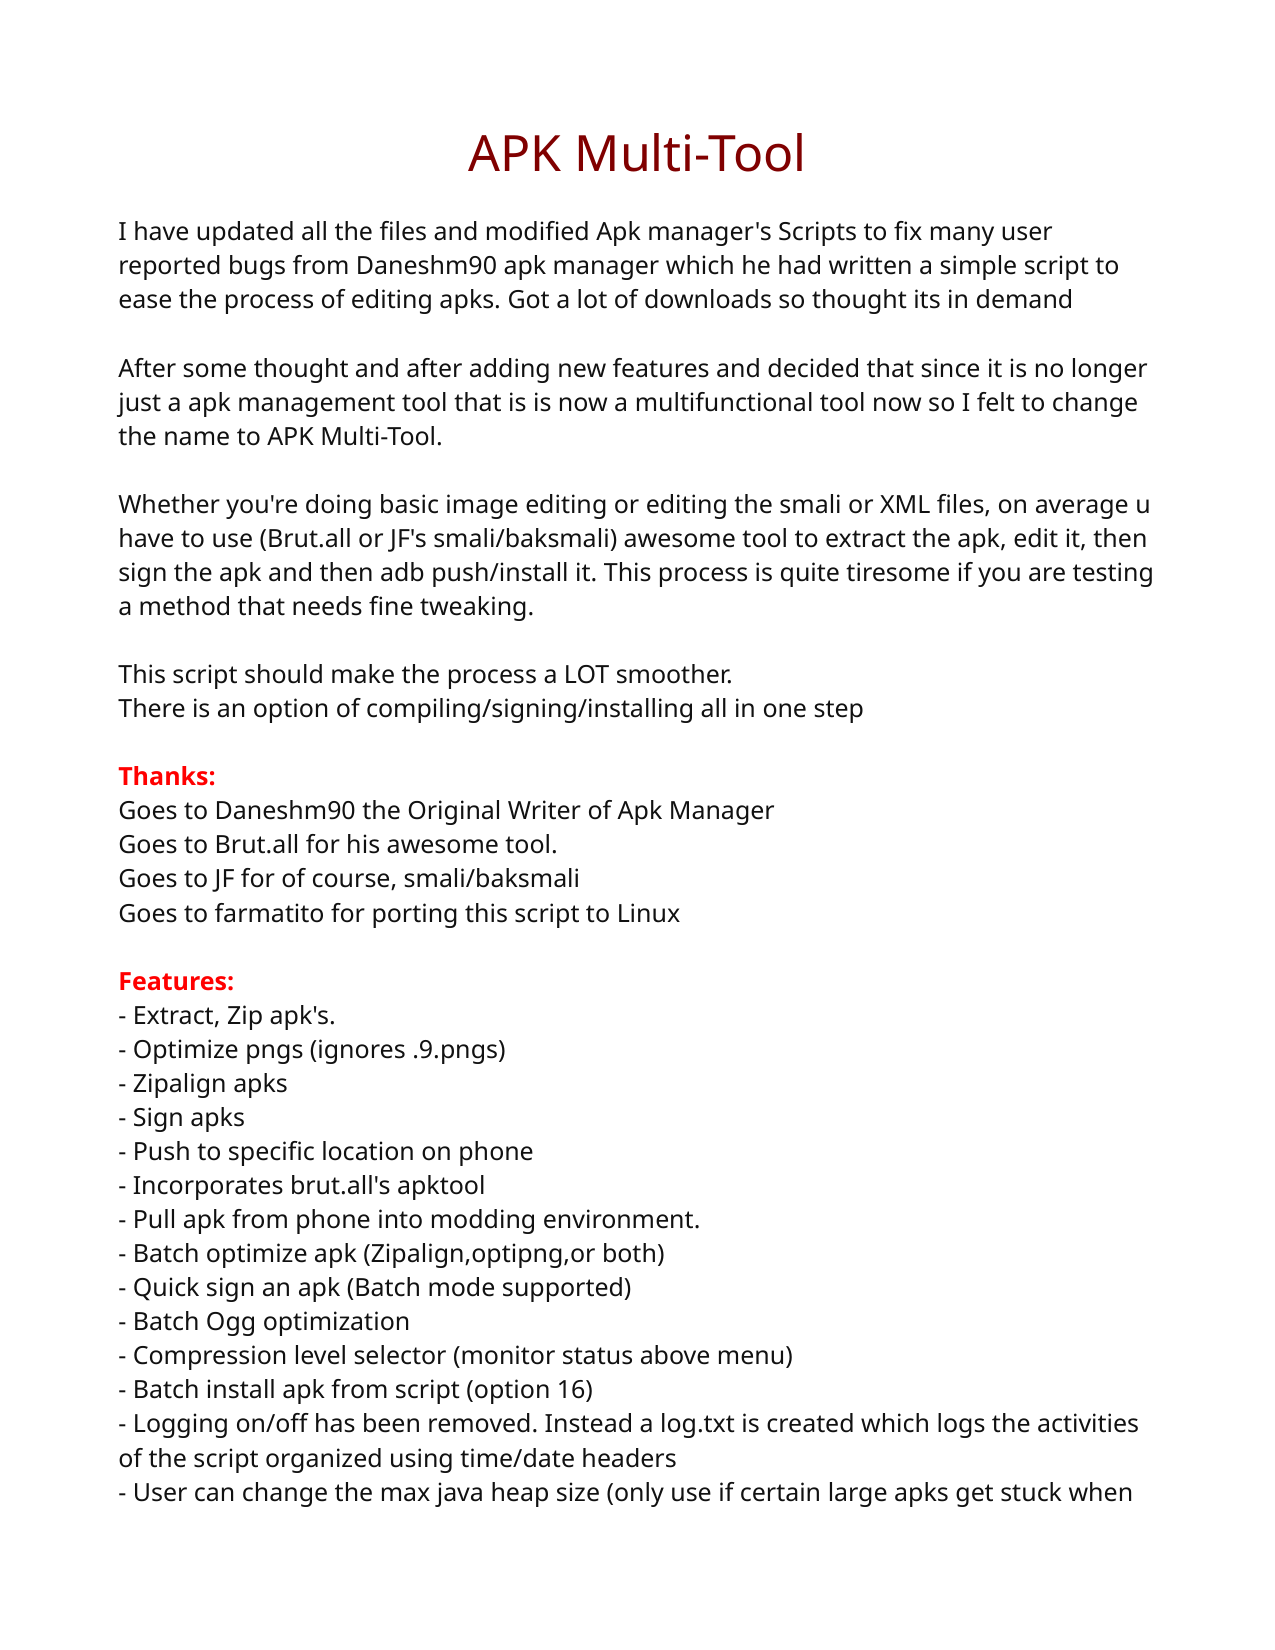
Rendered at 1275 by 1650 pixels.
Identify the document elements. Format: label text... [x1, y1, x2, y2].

text APK Multi-Tool [118, 118, 1157, 186]
text I have updated all the files and modified Apk manager's Scripts to fix many user reported bugs from Daneshm90 apk manager which he had written a simple script to ease the process of editing apks. Got a lot of downloads so thought its in demand [118, 214, 1157, 316]
text After some thought and after adding new features and decided that since it is no longer just a apk management tool that is is now a multifunctional tool now so I felt to change the name to APK Multi-Tool. Whether you're doing basic image editing or editing the smali or XML files, on average u have to use (Brut.all or JF's smali/baksmali) awesome tool to extract the apk, edit it, then sign the apk and then adb push/install it. This process is quite tiresome if you are testing a method that needs fine tweaking. This script should make the process a LOT smoother. There is an option of compiling/signing/installing all in one step Thanks: Goes to Daneshm90 the Original Writer of Apk Manager Goes to Brut.all for his awesome tool. Goes to JF for of course, smali/baksmali Goes to farmatito for porting this script to Linux Features: - Extract, Zip apk's. - Optimize pngs (ignores .9.pngs) - Zipalign apks - Sign apks - Push to specific location on phone - Incorporates brut.all's apktool - Pull apk from phone into modding environment. - Batch optimize apk (Zipalign,optipng,or both) - Quick sign an apk (Batch mode supported) - Batch Ogg optimization - Compression level selector (monitor status above menu) - Batch install apk from script (option 16) - Logging on/off has been removed. Instead a log.txt is created which logs the activities of the script organized using time/date headers - User can change the max java heap size (only use if certain large apks get stuck when [118, 350, 1157, 1508]
